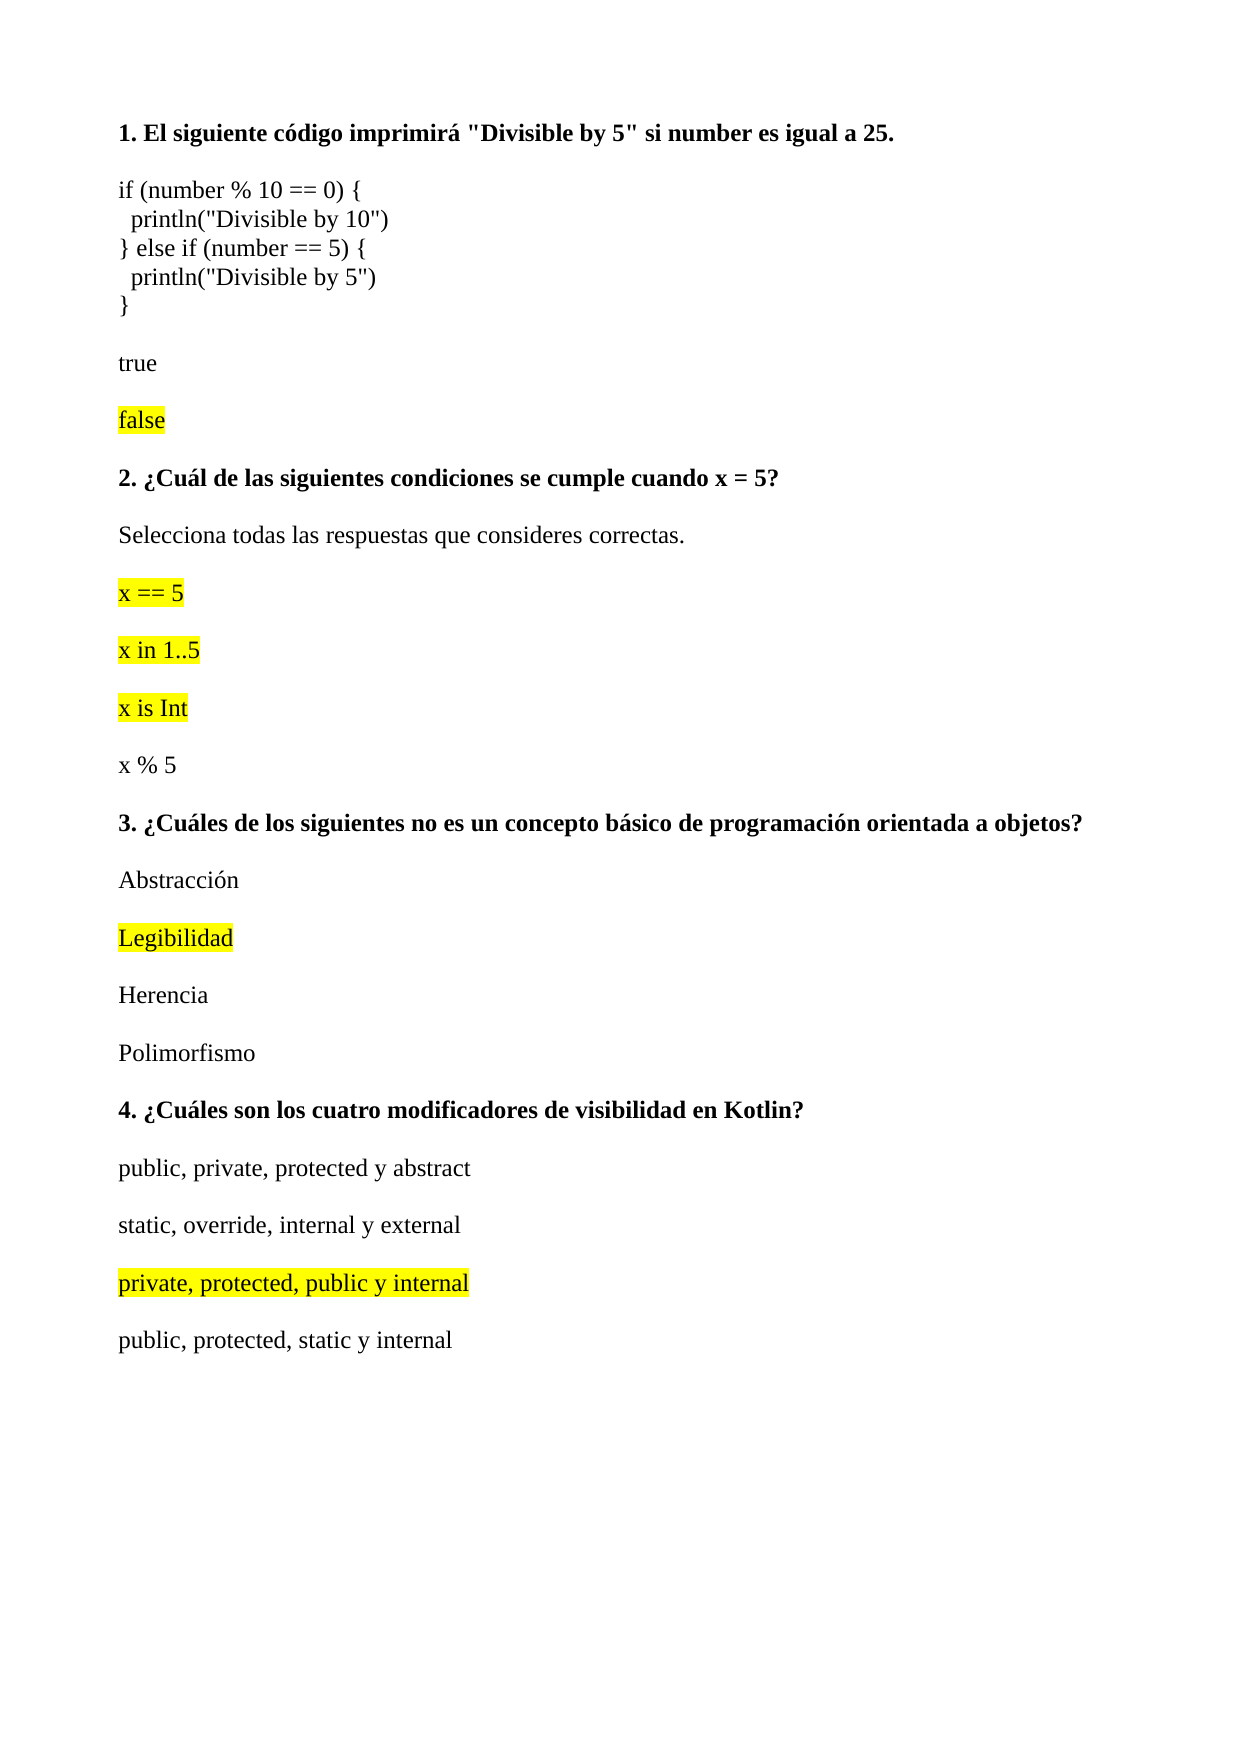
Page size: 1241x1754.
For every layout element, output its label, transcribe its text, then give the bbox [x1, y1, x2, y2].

text } else if (number == 5) { [118, 233, 1122, 262]
text if (number % 10 == 0) { [118, 176, 1122, 204]
text Legibilidad [118, 923, 1122, 952]
text public, protected, static y internal [118, 1326, 1122, 1354]
text x % 5 [118, 751, 1122, 779]
text } [118, 291, 1122, 319]
text 3. ¿Cuáles de los siguientes no es un concepto básico de programación orientada a objetos? [118, 808, 1122, 837]
text println("Divisible by 5") [118, 262, 1122, 291]
text Abstracción [118, 866, 1122, 894]
text Herencia [118, 981, 1122, 1009]
text public, private, protected y abstract [118, 1153, 1122, 1182]
text static, override, internal y external [118, 1211, 1122, 1239]
text x == 5 [118, 578, 1122, 607]
text x in 1..5 [118, 636, 1122, 664]
text false [118, 406, 1122, 434]
text Polimorfismo [118, 1038, 1122, 1067]
text 1. El siguiente código imprimirá "Divisible by 5" si number es igual a 25. [118, 118, 1122, 147]
text Selecciona todas las respuestas que consideres correctas. [118, 521, 1122, 549]
text true [118, 348, 1122, 377]
text x is Int [118, 693, 1122, 722]
text private, protected, public y internal [118, 1268, 1122, 1297]
text 2. ¿Cuál de las siguientes condiciones se cumple cuando x = 5? [118, 463, 1122, 492]
text 4. ¿Cuáles son los cuatro modificadores de visibilidad en Kotlin? [118, 1096, 1122, 1124]
text println("Divisible by 10") [118, 204, 1122, 233]
